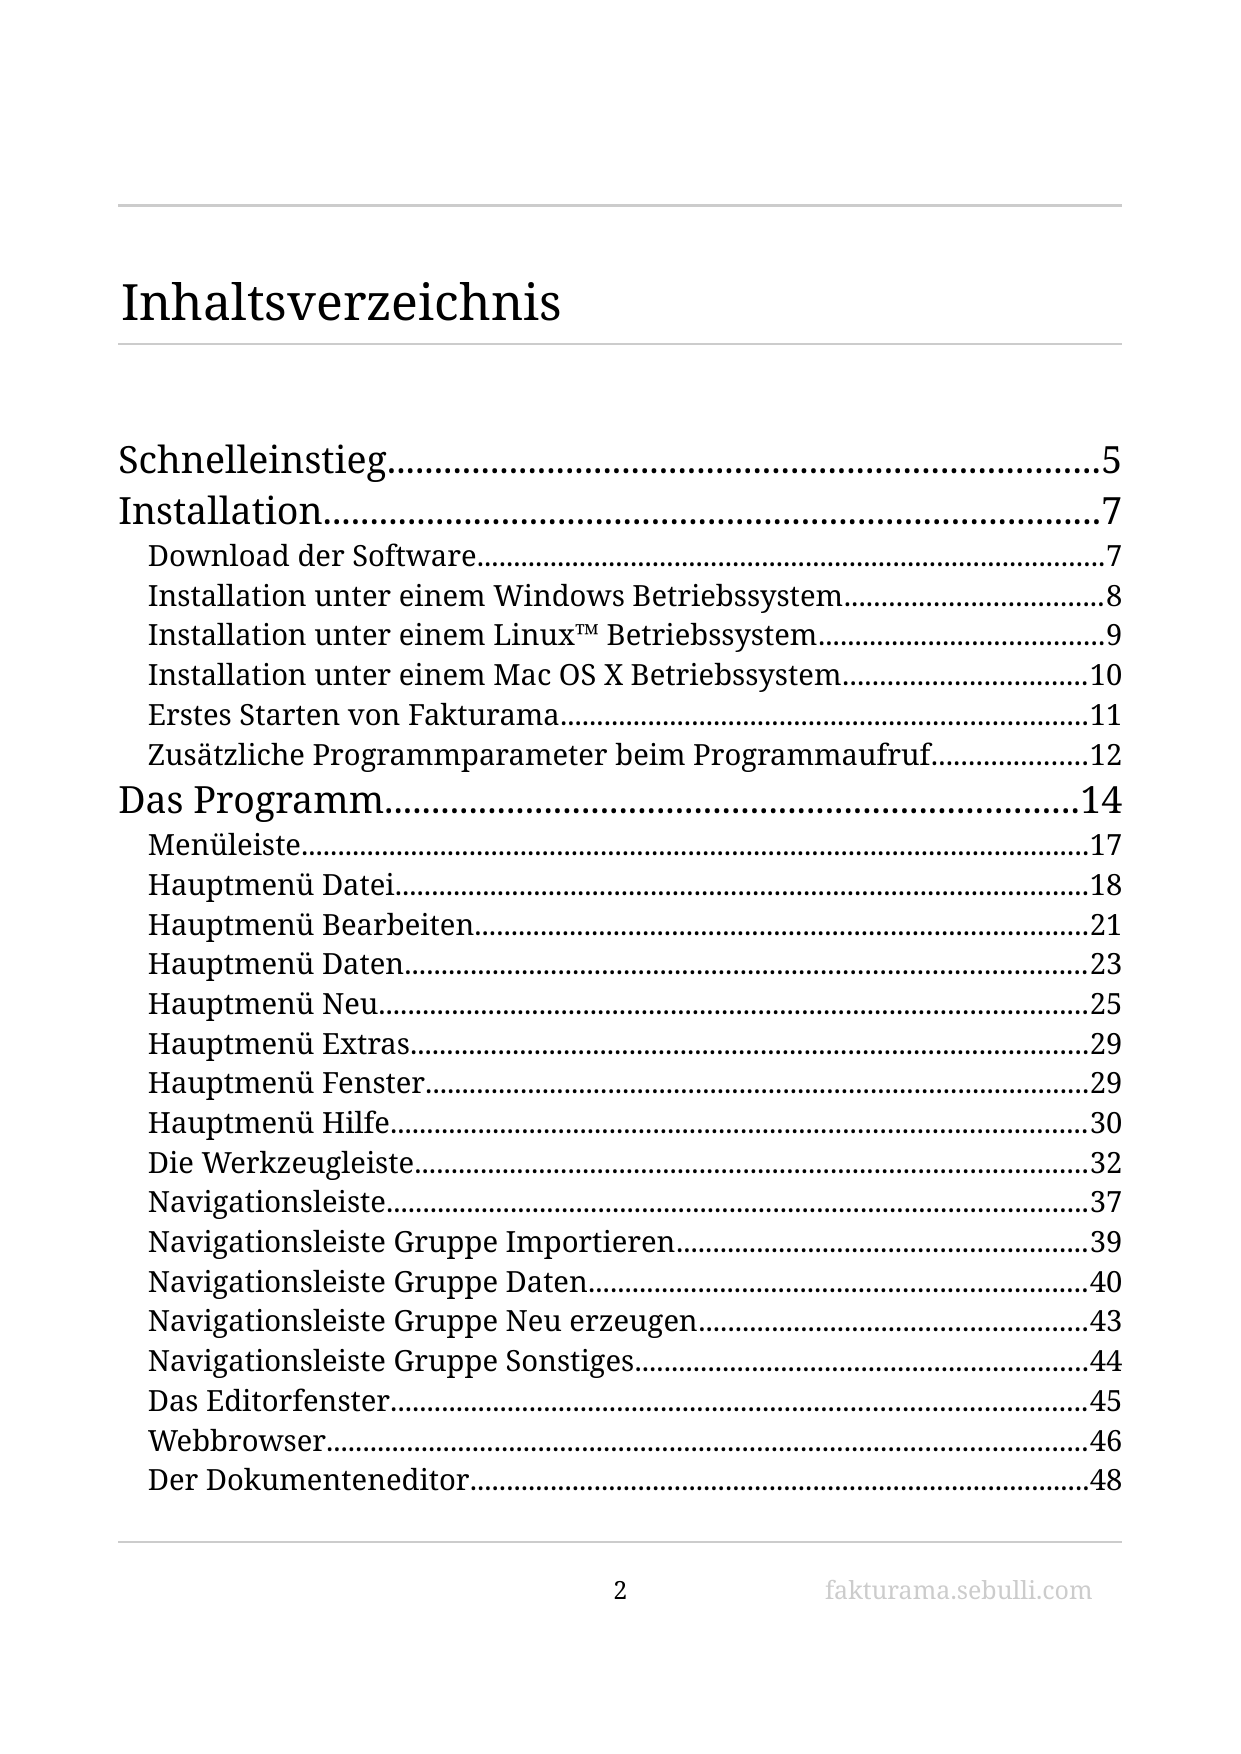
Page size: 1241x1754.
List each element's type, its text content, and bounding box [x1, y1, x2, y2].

text Menüleiste 17 [148, 824, 1122, 864]
text Hauptmenü Neu 25 [148, 983, 1122, 1023]
text Der Dokumenteneditor 48 [148, 1459, 1122, 1499]
text Navigationsleiste Gruppe Daten 40 [148, 1261, 1122, 1301]
text Die Werkzeugleiste 32 [148, 1142, 1122, 1182]
text Hauptmenü Hilfe 30 [148, 1102, 1122, 1142]
text Zusätzliche Programmparameter beim Programmaufruf 12 [148, 734, 1122, 773]
subtitle Inhaltsverzeichnis [118, 264, 1122, 343]
text Download der Software 7 [148, 535, 1122, 575]
text Hauptmenü Fenster 29 [148, 1063, 1122, 1102]
text Webbrowser 46 [148, 1420, 1122, 1459]
text Das Editorfenster 45 [148, 1380, 1122, 1420]
text Hauptmenü Daten 23 [148, 943, 1122, 983]
text Navigationsleiste Gruppe Sonstiges 44 [148, 1340, 1122, 1380]
text Hauptmenü Bearbeiten 21 [148, 904, 1122, 943]
text Hauptmenü Extras 29 [148, 1023, 1122, 1063]
text Installation unter einem Windows Betriebssystem 8 [148, 575, 1122, 615]
text Das Programm 14 [118, 773, 1122, 824]
text Hauptmenü Datei 18 [148, 864, 1122, 904]
text Schnelleinstieg 5 [118, 433, 1122, 484]
text Erstes Starten von Fakturama 11 [148, 694, 1122, 734]
text Navigationsleiste Gruppe Importieren 39 [148, 1221, 1122, 1261]
text Installation 7 [118, 484, 1122, 535]
text Installation unter einem Mac OS X Betriebssystem 10 [148, 654, 1122, 694]
text Navigationsleiste Gruppe Neu erzeugen 43 [148, 1301, 1122, 1340]
text Installation unter einem Linux™ Betriebssystem 9 [148, 615, 1122, 654]
text Navigationsleiste 37 [148, 1182, 1122, 1221]
